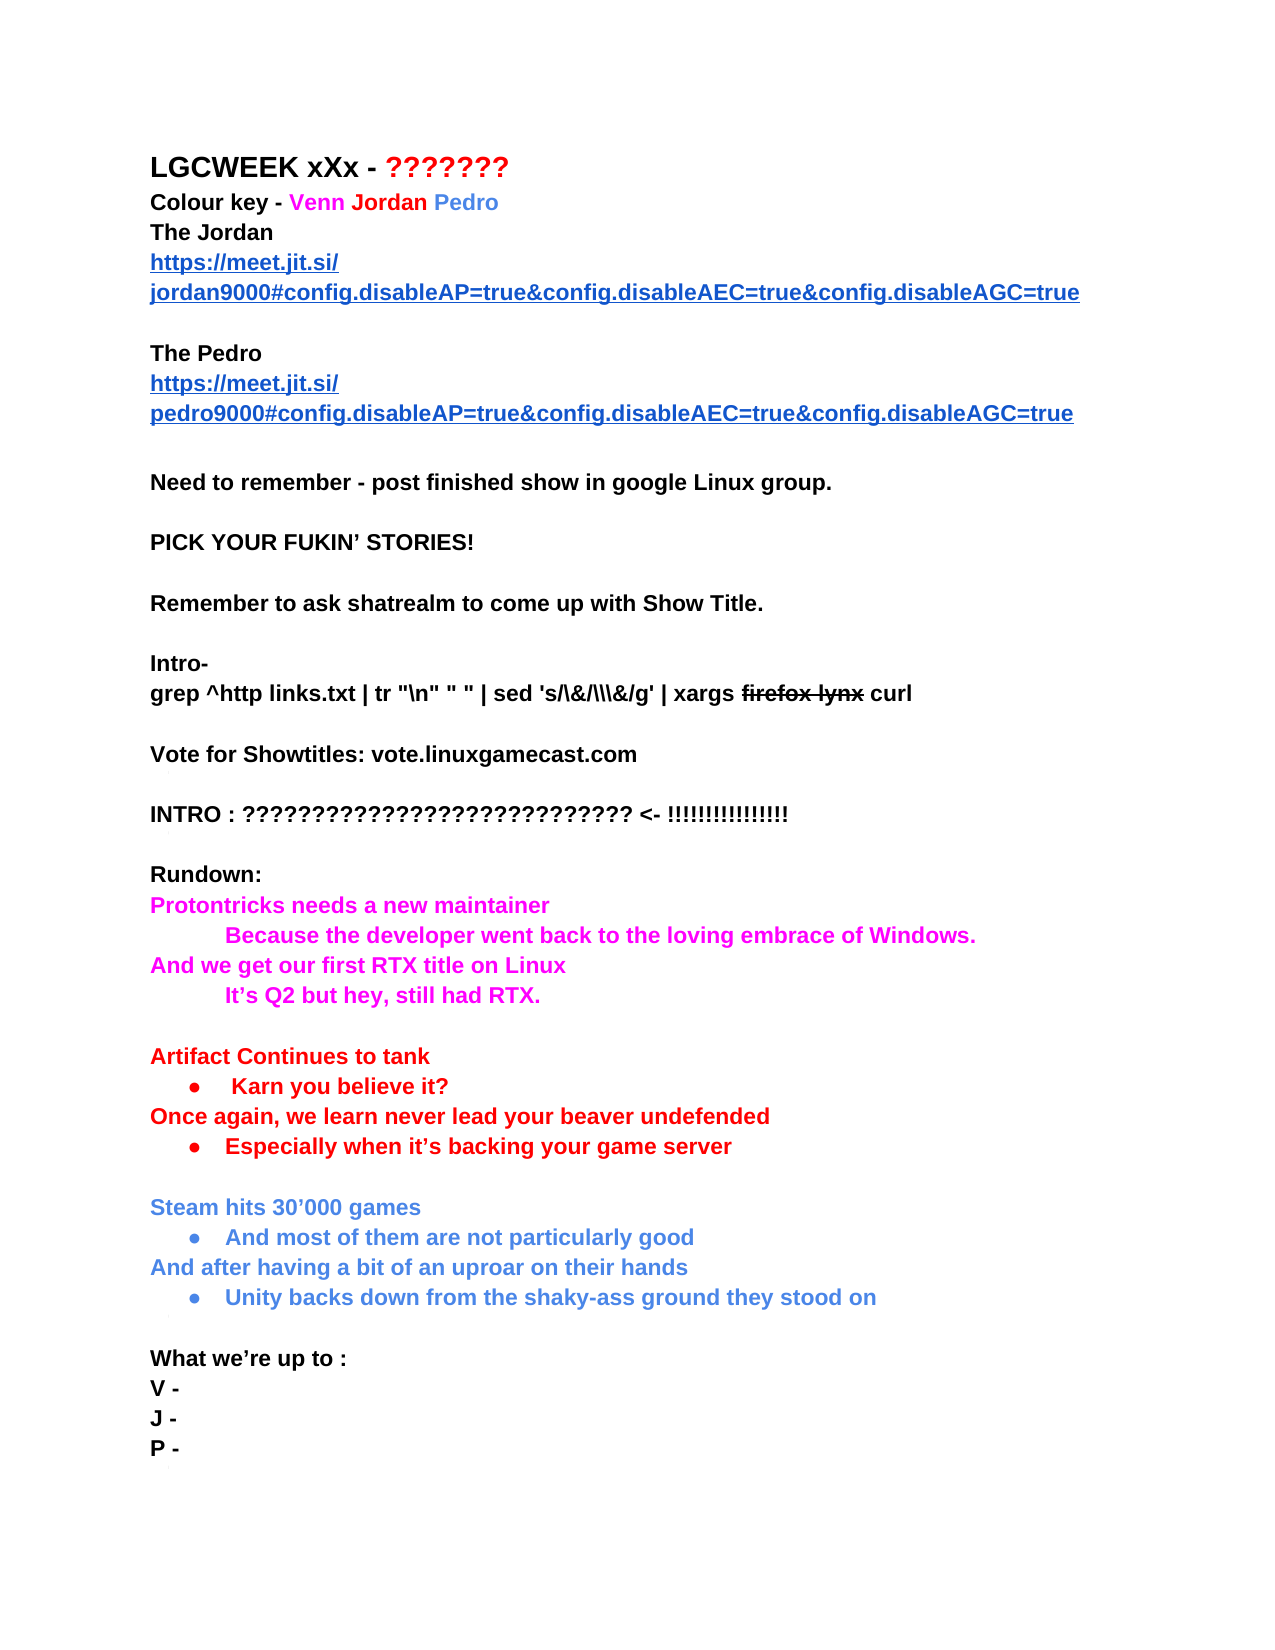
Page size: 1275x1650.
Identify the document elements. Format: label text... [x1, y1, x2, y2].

text https://meet.jit.si/pedro9000#config.disableAP=true&config.disableAEC=true&config.disableAGC=true [150, 370, 1125, 426]
text J - [150, 1405, 1125, 1432]
text V - [150, 1375, 1125, 1401]
text Intro- [150, 650, 1125, 676]
text Once again, we learn never lead your beaver undefended [150, 1103, 1125, 1129]
list Especially when it’s backing your game server [187, 1133, 1125, 1160]
text Protontricks needs a new maintainer Because the developer went back to the loving embrace of Windows. [150, 892, 1125, 948]
text The Jordan [150, 219, 1125, 245]
text LGCWEEK xXx - ??????? [150, 150, 1125, 183]
text Vote for Showtitles: vote.linuxgamecast.com [150, 741, 1125, 767]
text Steam hits 30’000 games [150, 1194, 1125, 1220]
list Unity backs down from the shaky-ass ground they stood on [187, 1284, 1125, 1311]
text INTRO : ???????????????????????????? <- !!!!!!!!!!!!!!!! [150, 801, 1125, 827]
list Karn you believe it? [187, 1073, 1125, 1099]
text What we’re up to : [150, 1345, 1125, 1371]
text Artifact Continues to tank [150, 1043, 1125, 1069]
text https://meet.jit.si/jordan9000#config.disableAP=true&config.disableAEC=true&config.disableAGC=true [150, 249, 1125, 306]
text And we get our first RTX title on Linux It’s Q2 but hey, still had RTX. [150, 952, 1125, 1009]
list And most of them are not particularly good [187, 1224, 1125, 1250]
text grep ^http links.txt | tr "\n" " " | sed 's/\&/\\\&/g' | xargs firefox lynx curl [150, 680, 1125, 707]
text PICK YOUR FUKIN’ STORIES! [150, 529, 1125, 556]
text P - [150, 1435, 1125, 1462]
text The Pedro [150, 339, 1125, 366]
text And after having a bit of an uproar on their hands [150, 1254, 1125, 1281]
text Colour key - Venn Jordan Pedro [150, 188, 1125, 215]
text Need to remember - post finished show in google Linux group. [150, 469, 1125, 495]
text Rundown: [150, 861, 1125, 888]
text Remember to ask shatrealm to come up with Show Title. [150, 589, 1125, 616]
